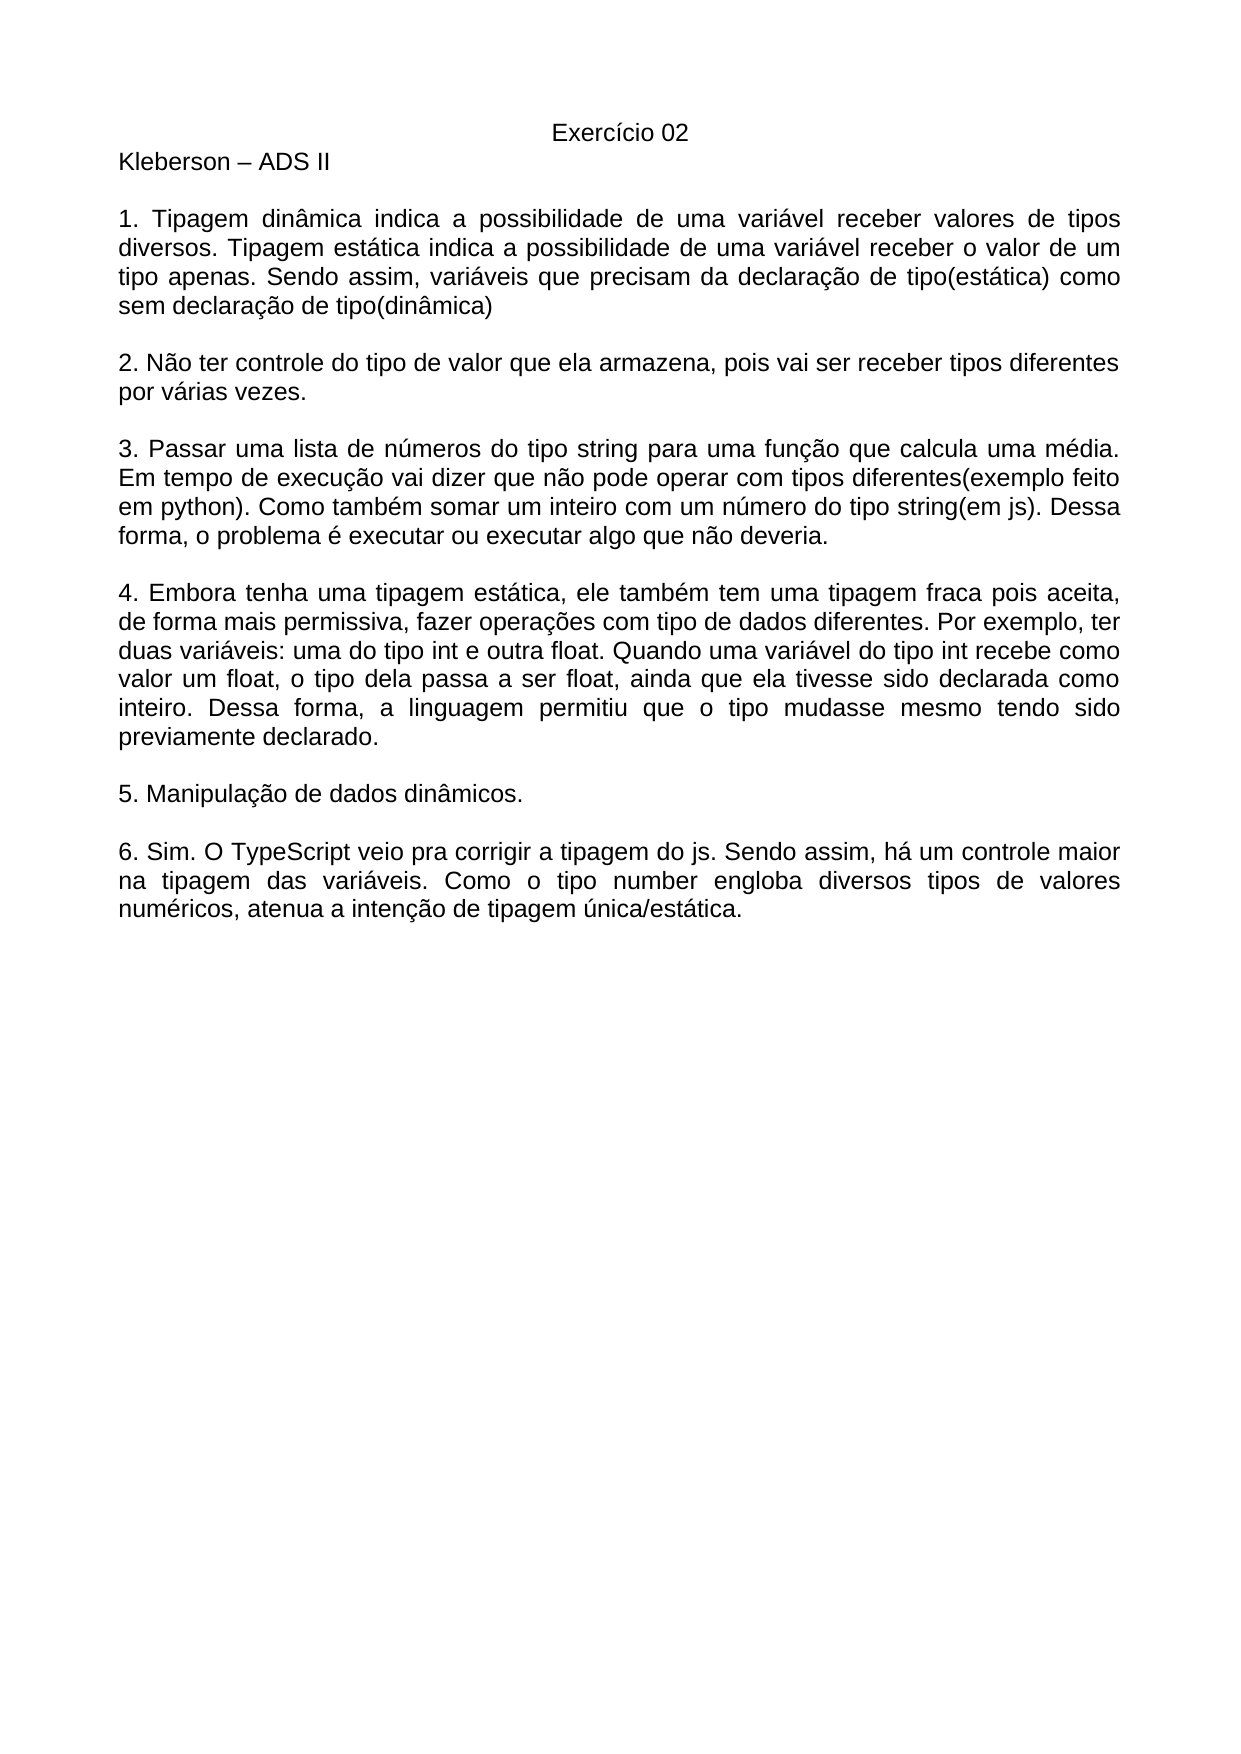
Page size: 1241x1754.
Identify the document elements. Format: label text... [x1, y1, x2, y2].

text 4. Embora tenha uma tipagem estática, ele também tem uma tipagem fraca pois aceita, de forma mais permissiva, fazer operações com tipo de dados diferentes. Por exemplo, ter duas variáveis: uma do tipo int e outra float. Quando uma variável do tipo int recebe como valor um float, o tipo dela passa a ser float, ainda que ela tivesse sido declarada como inteiro. Dessa forma, a linguagem permitiu que o tipo mudasse mesmo tendo sido previamente declarado. [118, 578, 1122, 751]
text 2. Não ter controle do tipo de valor que ela armazena, pois vai ser receber tipos diferentes por várias vezes. [118, 348, 1122, 406]
text 1. Tipagem dinâmica indica a possibilidade de uma variável receber valores de tipos diversos. Tipagem estática indica a possibilidade de uma variável receber o valor de um tipo apenas. Sendo assim, variáveis que precisam da declaração de tipo(estática) como sem declaração de tipo(dinâmica) [118, 204, 1122, 319]
text Kleberson – ADS II [118, 147, 1122, 176]
text 6. Sim. O TypeScript veio pra corrigir a tipagem do js. Sendo assim, há um controle maior na tipagem das variáveis. Como o tipo number engloba diversos tipos de valores numéricos, atenua a intenção de tipagem única/estática. [118, 837, 1122, 923]
text 5. Manipulação de dados dinâmicos. [118, 779, 1122, 808]
text Exercício 02 [118, 118, 1122, 147]
text 3. Passar uma lista de números do tipo string para uma função que calcula uma média. Em tempo de execução vai dizer que não pode operar com tipos diferentes(exemplo feito em python). Como também somar um inteiro com um número do tipo string(em js). Dessa forma, o problema é executar ou executar algo que não deveria. [118, 434, 1122, 549]
